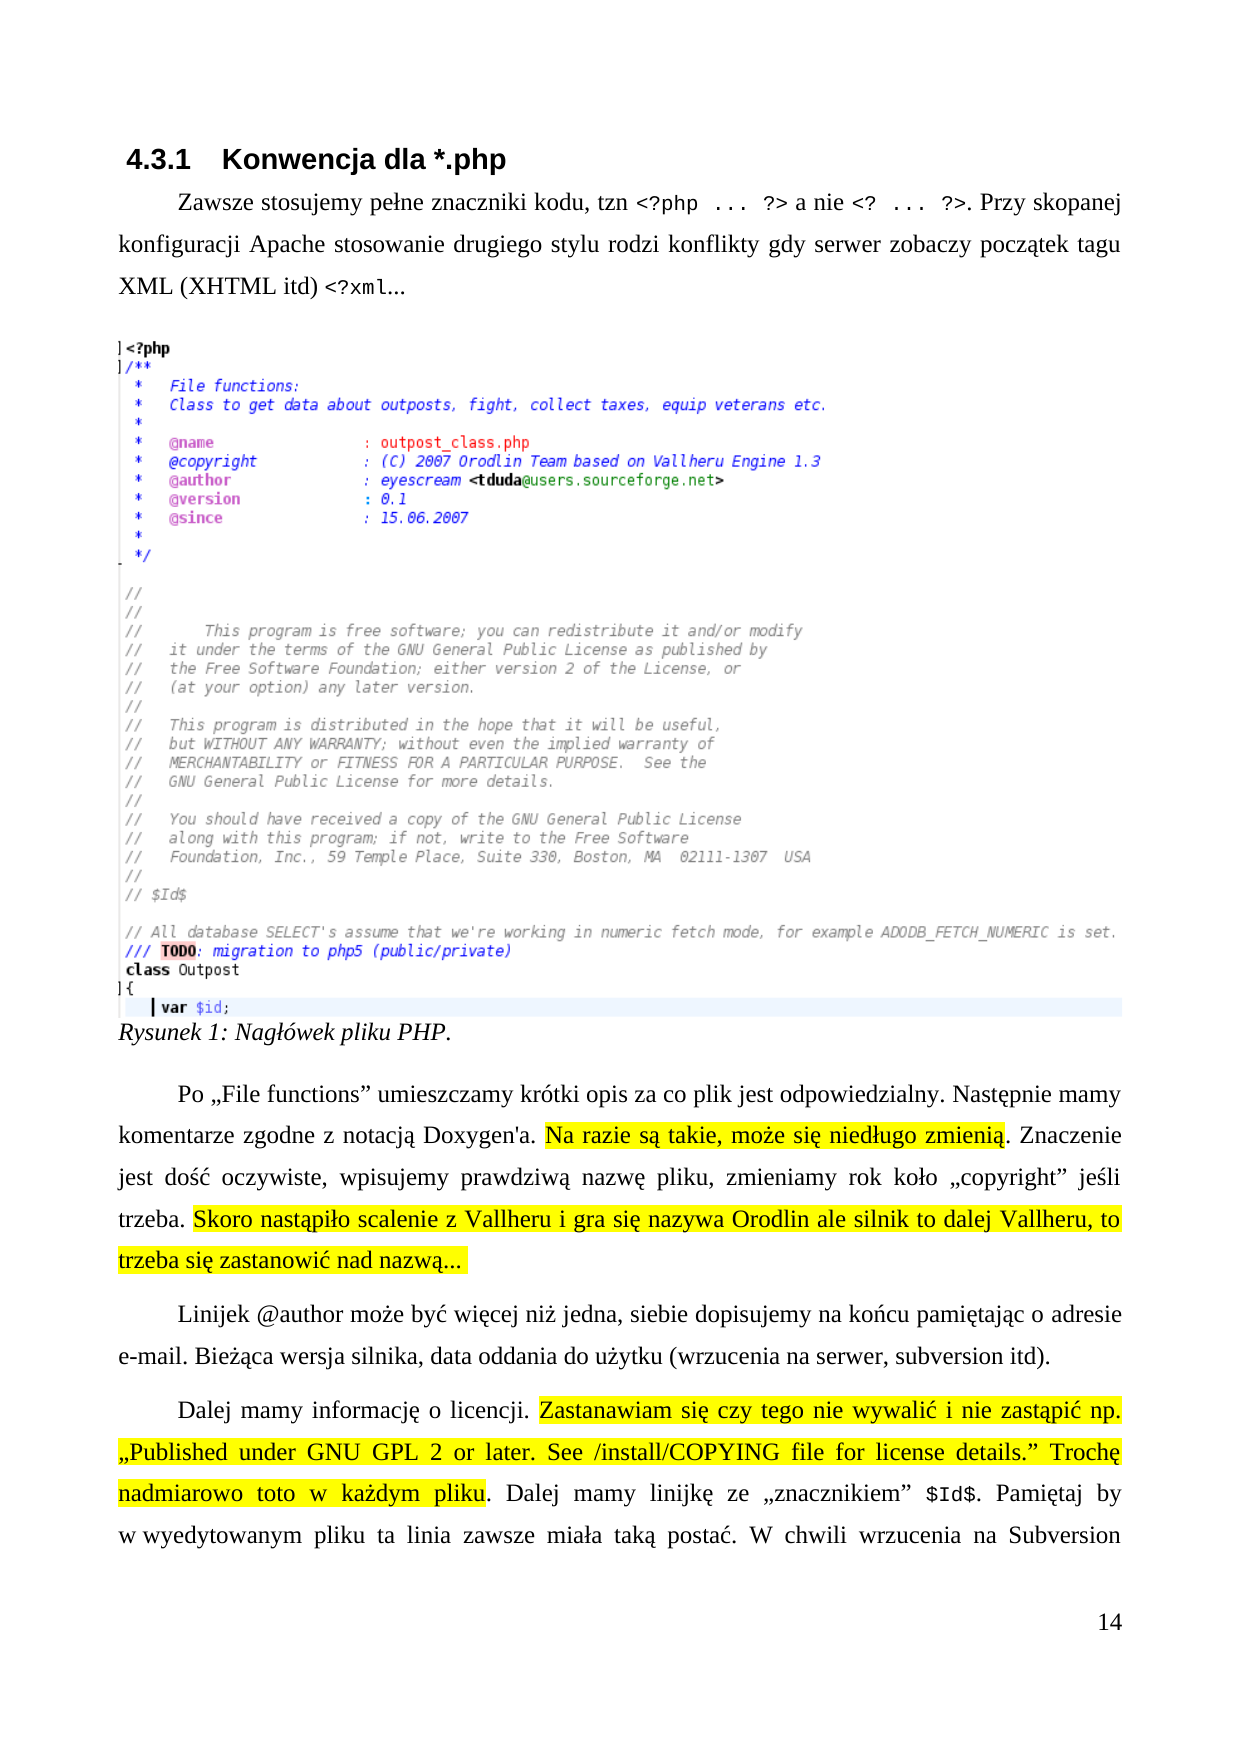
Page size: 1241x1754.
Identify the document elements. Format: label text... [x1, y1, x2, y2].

picture [118, 340, 1123, 1018]
text Linijek @author może być więcej niż jedna, siebie dopisujemy na końcu pamiętając o adresie e-mail. Bieżąca wersja silnika, data oddania do użytku (wrzucenia na serwer, subversion itd). [118, 1300, 1122, 1370]
text Rysunek 1: Nagłówek pliku PHP. [118, 1018, 1122, 1045]
text [118, 327, 1122, 340]
text Dalej mamy informację o licencji. Zastanawiam się czy tego nie wywalić i nie zastąpić np. „Published under GNU GPL 2 or later. See /install/COPYING file for license details.” Trochę nadmiarowo toto w każdym pliku. Dalej mamy linijkę ze „znacznikiem” $Id$. Pamiętaj by w wyedytowanym pliku ta linia zawsze miała taką postać. W chwili wrzucenia na Subversion [118, 1396, 1122, 1549]
subtitle Konwencja dla *.php [118, 143, 1122, 176]
text Po „File functions” umieszczamy krótki opis za co plik jest odpowiedzialny. Następnie mamy komentarze zgodne z notacją Doxygen'a. Na razie są takie, może się niedługo zmienią. Znaczenie jest dość oczywiste, wpisujemy prawdziwą nazwę pliku, zmieniamy rok koło „copyright” jeśli trzeba. Skoro nastąpiło scalenie z Vallheru i gra się nazywa Orodlin ale silnik to dalej Vallheru, to trzeba się zastanowić nad nazwą... [118, 1045, 1122, 1274]
text Zawsze stosujemy pełne znaczniki kodu, tzn <?php ... ?> a nie <? ... ?>. Przy skopanej konfiguracji Apache stosowanie drugiego stylu rodzi konflikty gdy serwer zobaczy początek tagu XML (XHTML itd) <?xml... [118, 188, 1122, 301]
